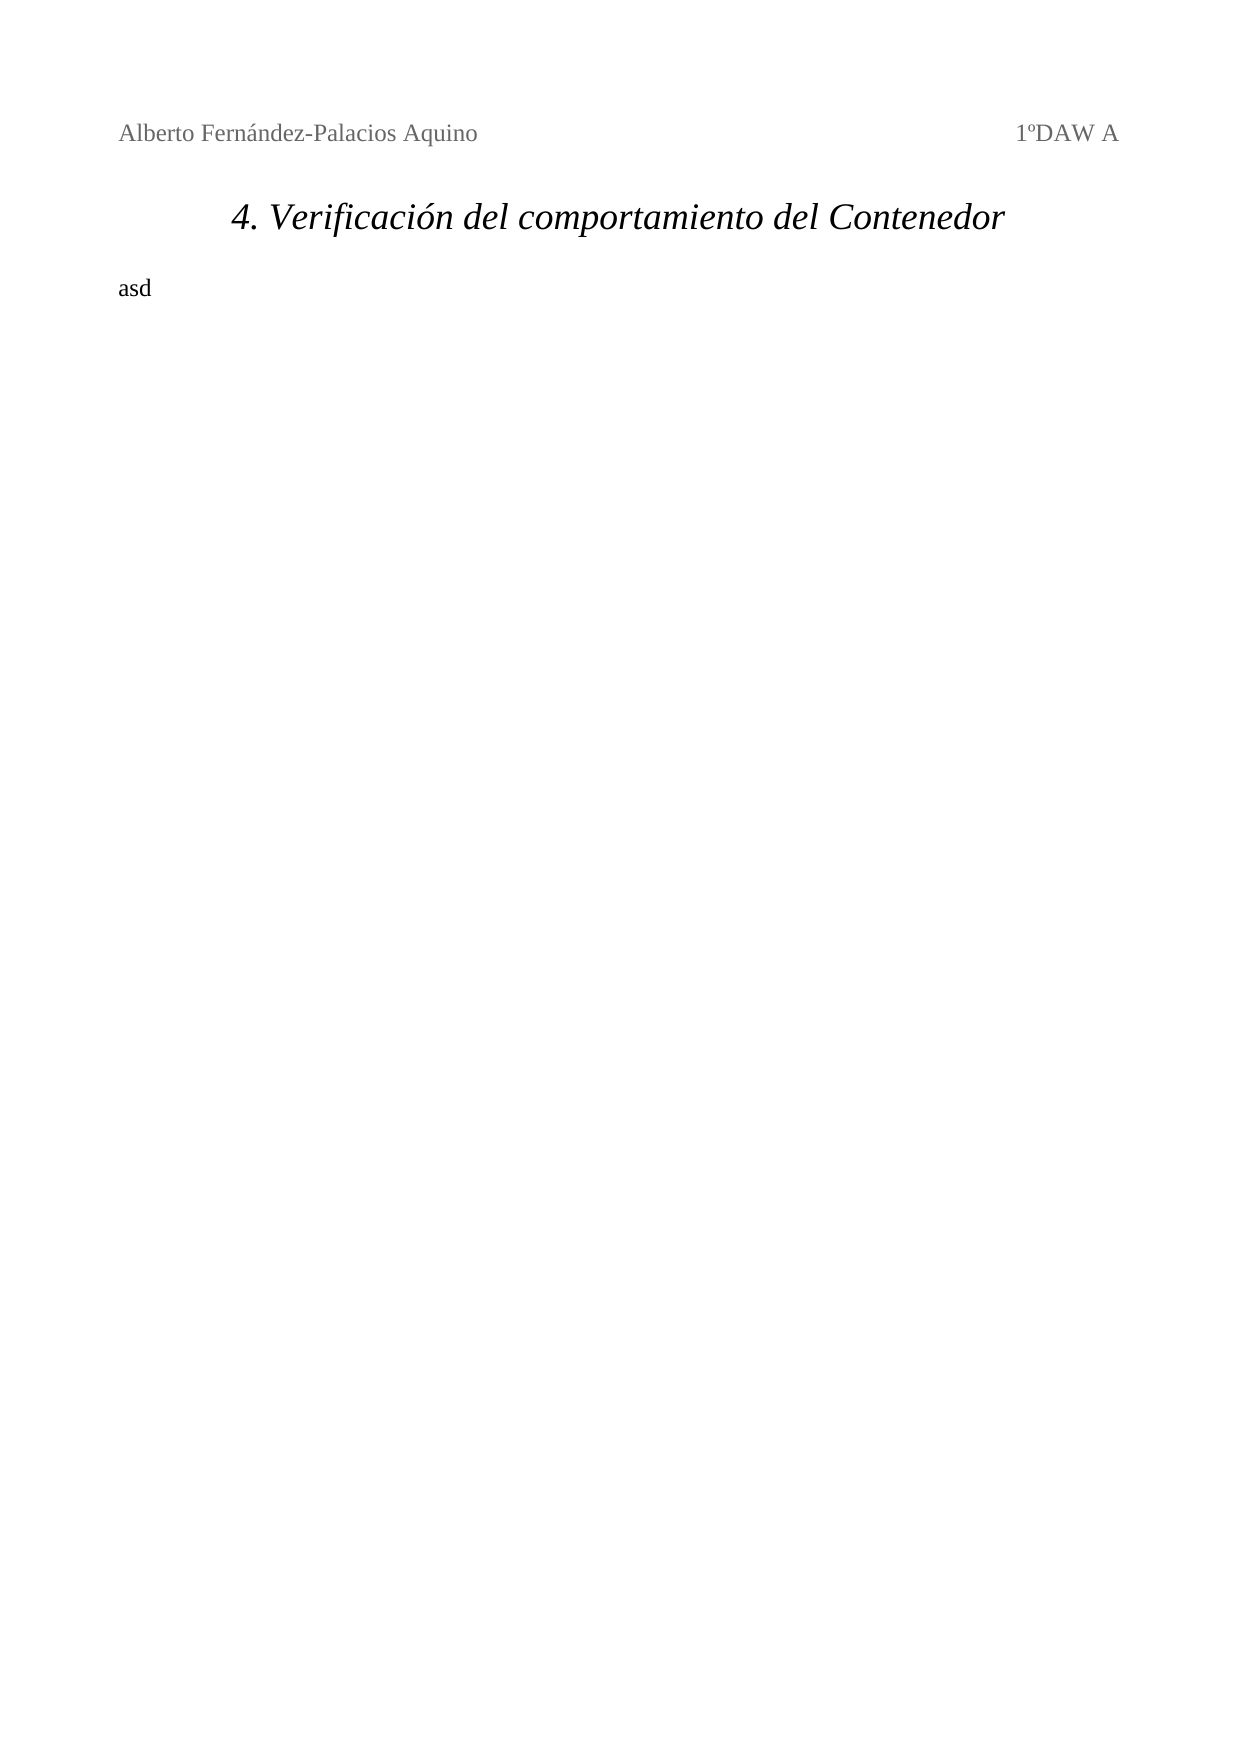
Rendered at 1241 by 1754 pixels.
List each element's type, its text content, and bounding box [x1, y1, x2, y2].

text 4. Verificación del comportamiento del Contenedor [118, 194, 1122, 237]
text asd [118, 273, 1122, 302]
